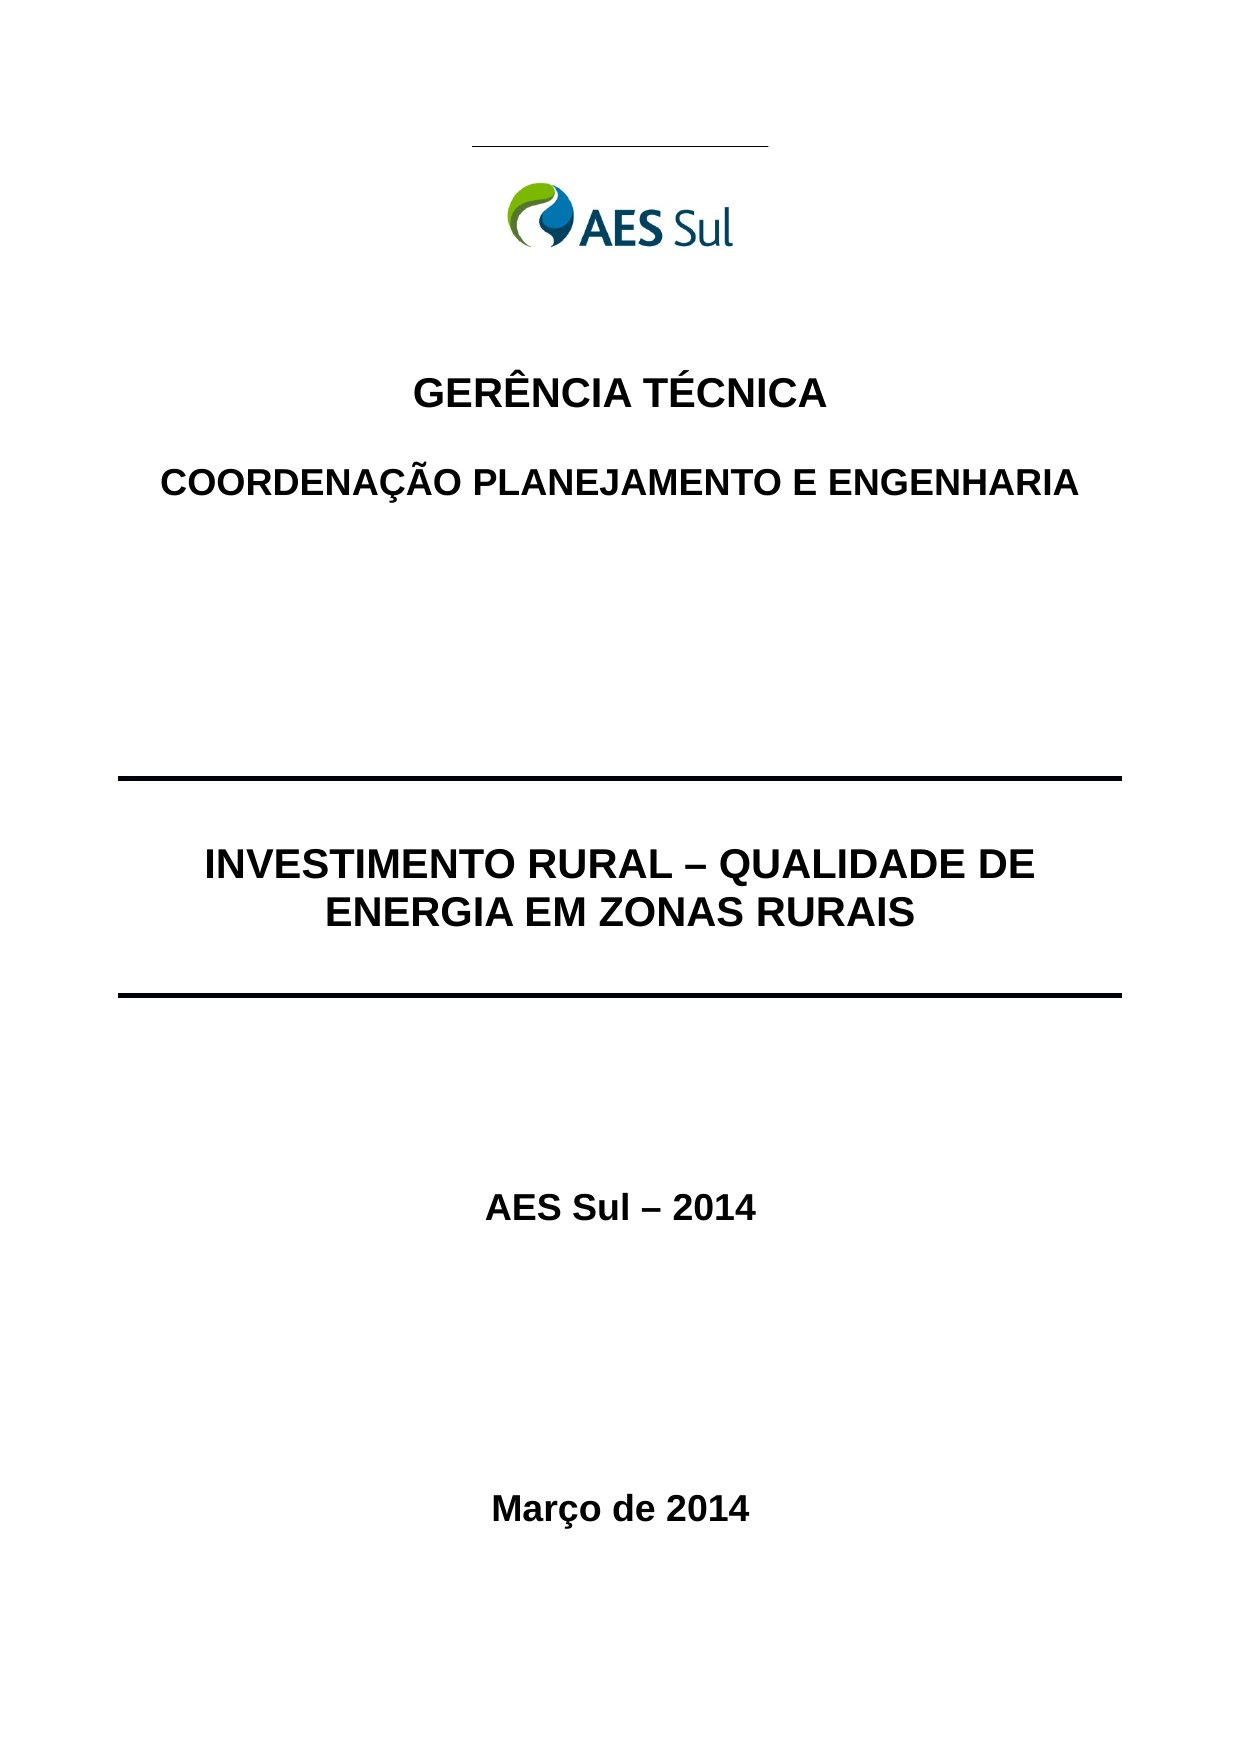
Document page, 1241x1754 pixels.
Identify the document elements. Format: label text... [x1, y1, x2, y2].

subtitle AES Sul – 2014 [118, 1185, 1122, 1228]
text COORDENAÇÃO PLANEJAMENTO E ENGENHARIA [118, 460, 1122, 503]
title Investimento Rural – qualidade de energia Em Zonas Rurais [118, 839, 1122, 935]
text GERÊNCIA TÉCNICA [118, 369, 1122, 417]
text Março de 2014 [118, 1487, 1122, 1530]
picture [472, 146, 769, 283]
